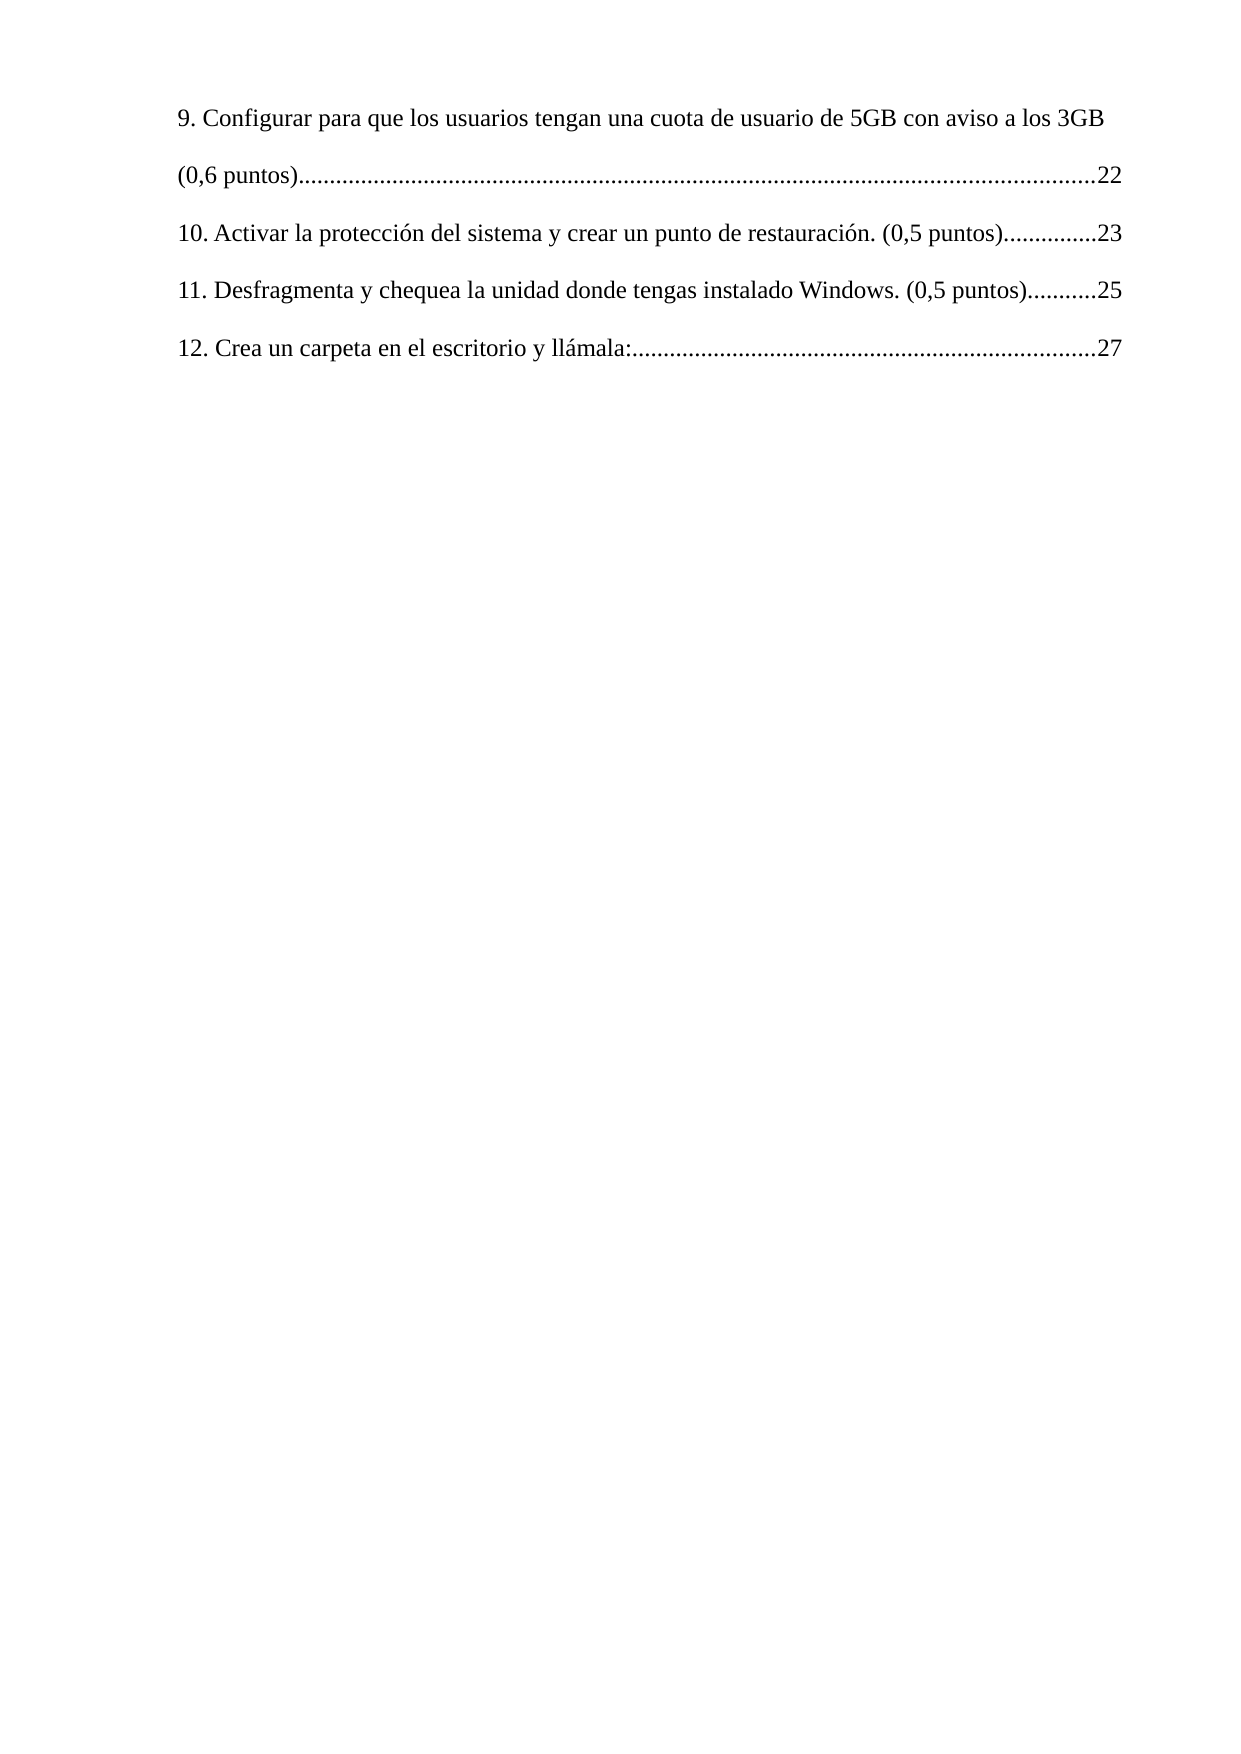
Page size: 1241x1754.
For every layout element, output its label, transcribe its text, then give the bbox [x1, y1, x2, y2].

text 11. Desfragmenta y chequea la unidad donde tengas instalado Windows. (0,5 puntos). 25 [177, 276, 1122, 304]
text 10. Activar la protección del sistema y crear un punto de restauración. (0,5 puntos). 23 [177, 218, 1122, 247]
text 12. Crea un carpeta en el escritorio y llámala: 27 [177, 333, 1122, 362]
text 9. Configurar para que los usuarios tengan una cuota de usuario de 5GB con aviso a los 3GB (0,6 puntos). 22 [177, 103, 1122, 189]
